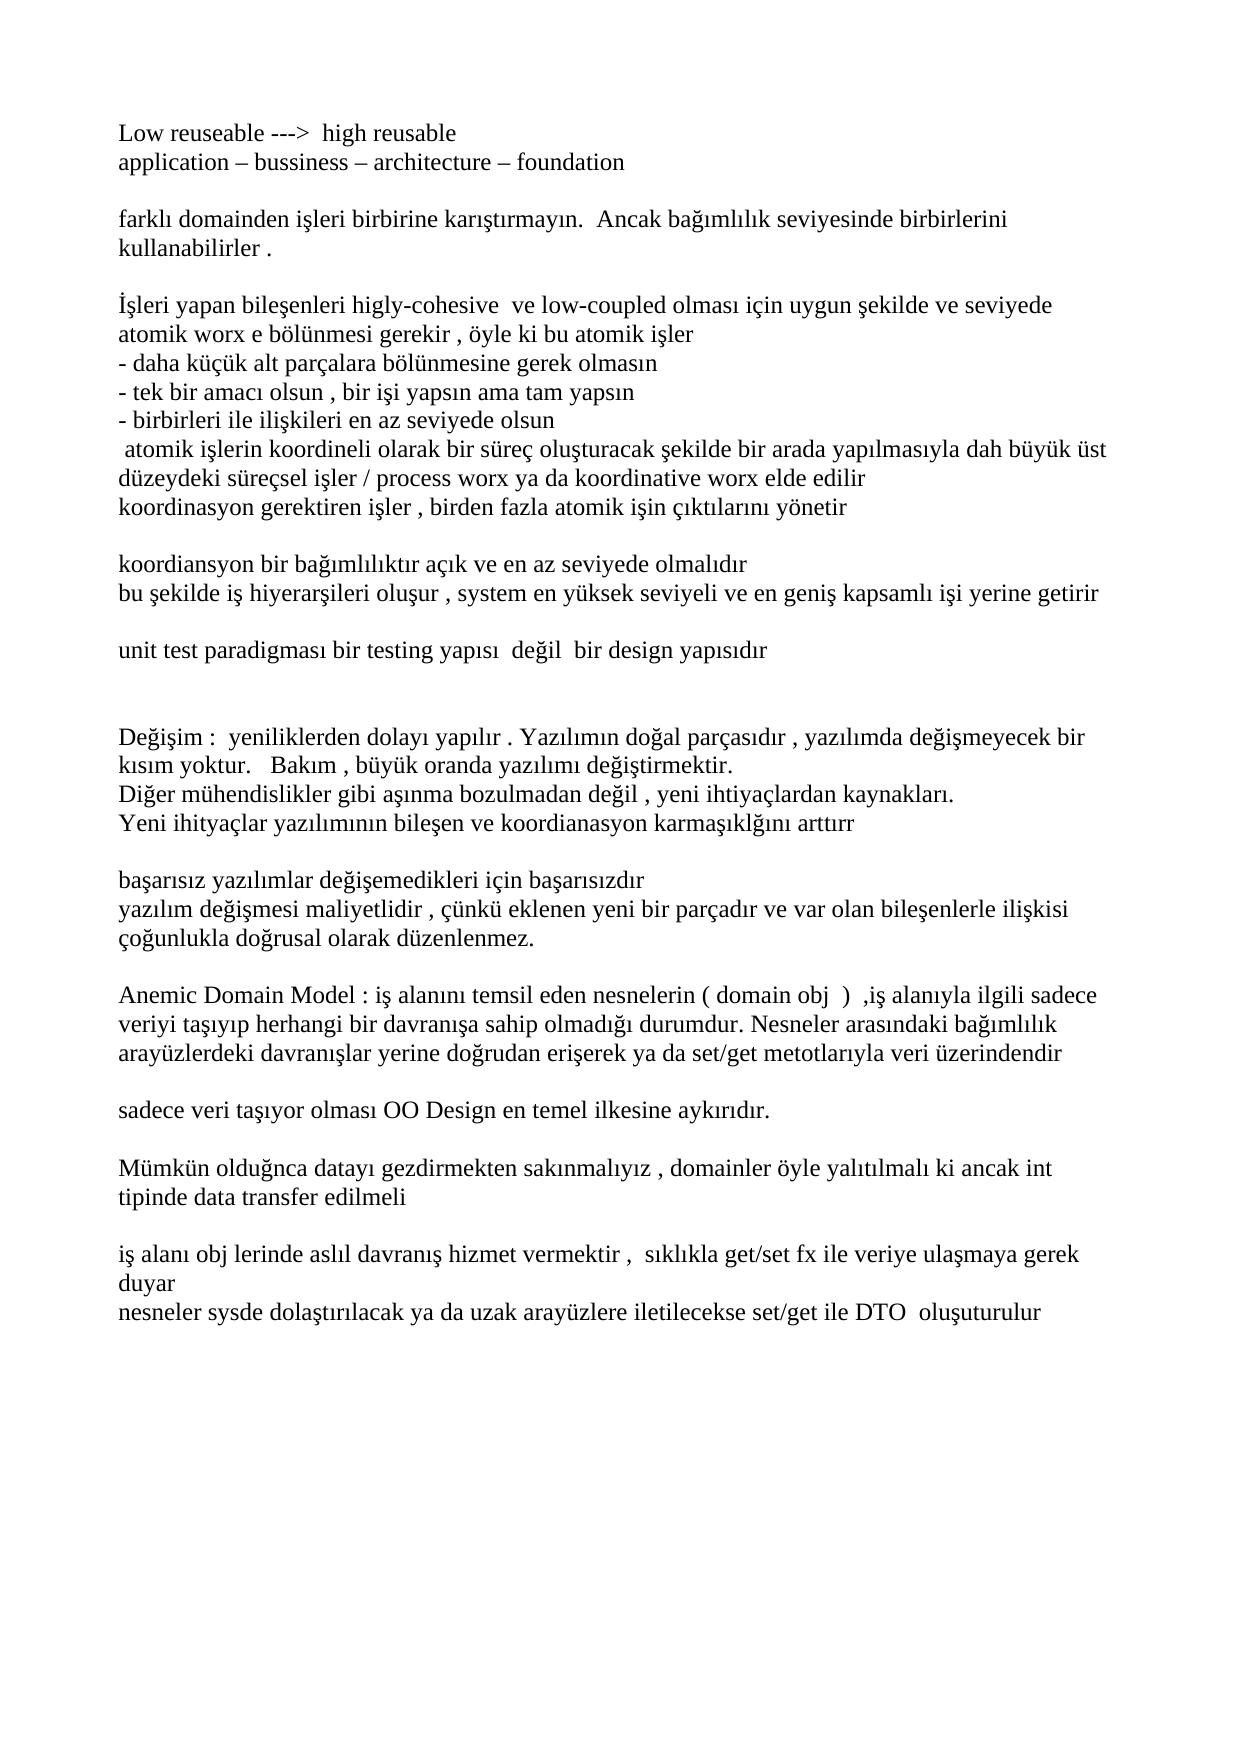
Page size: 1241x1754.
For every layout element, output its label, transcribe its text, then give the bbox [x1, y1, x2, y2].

text bu şekilde iş hiyerarşileri oluşur , system en yüksek seviyeli ve en geniş kapsamlı işi yerine getirir [118, 578, 1122, 607]
text - birbirleri ile ilişkileri en az seviyede olsun [118, 406, 1122, 434]
text koordinasyon gerektiren işler , birden fazla atomik işin çıktılarını yönetir [118, 492, 1122, 521]
text Anemic Domain Model : iş alanını temsil eden nesnelerin ( domain obj ) ,iş alanıyla ilgili sadece veriyi taşıyıp herhangi bir davranışa sahip olmadığı durumdur. Nesneler arasındaki bağımlılık arayüzlerdeki davranışlar yerine doğrudan erişerek ya da set/get metotlarıyla veri üzerindendir [118, 981, 1122, 1067]
text Yeni ihityaçlar yazılımının bileşen ve koordianasyon karmaşıklğını arttırr [118, 808, 1122, 837]
text Diğer mühendislikler gibi aşınma bozulmadan değil , yeni ihtiyaçlardan kaynakları. [118, 779, 1122, 808]
text atomik işlerin koordineli olarak bir süreç oluşturacak şekilde bir arada yapılmasıyla dah büyük üst düzeydeki süreçsel işler / process worx ya da koordinative worx elde edilir [118, 434, 1122, 492]
text - tek bir amacı olsun , bir işi yapsın ama tam yapsın [118, 377, 1122, 406]
text yazılım değişmesi maliyetlidir , çünkü eklenen yeni bir parçadır ve var olan bileşenlerle ilişkisi çoğunlukla doğrusal olarak düzenlenmez. [118, 894, 1122, 952]
text başarısız yazılımlar değişemedikleri için başarısızdır [118, 866, 1122, 894]
text koordiansyon bir bağımlılıktır açık ve en az seviyede olmalıdır [118, 549, 1122, 578]
text Mümkün olduğnca datayı gezdirmekten sakınmalıyız , domainler öyle yalıtılmalı ki ancak int tipinde data transfer edilmeli [118, 1153, 1122, 1211]
text farklı domainden işleri birbirine karıştırmayın. Ancak bağımlılık seviyesinde birbirlerini kullanabilirler . [118, 204, 1122, 262]
text sadece veri taşıyor olması OO Design en temel ilkesine aykırıdır. [118, 1096, 1122, 1124]
text application – bussiness – architecture – foundation [118, 147, 1122, 176]
text nesneler sysde dolaştırılacak ya da uzak arayüzlere iletilecekse set/get ile DTO oluşuturulur [118, 1297, 1122, 1326]
text - daha küçük alt parçalara bölünmesine gerek olmasın [118, 348, 1122, 377]
text Değişim : yeniliklerden dolayı yapılır . Yazılımın doğal parçasıdır , yazılımda değişmeyecek bir kısım yoktur. Bakım , büyük oranda yazılımı değiştirmektir. [118, 722, 1122, 779]
text İşleri yapan bileşenleri higly-cohesive ve low-coupled olması için uygun şekilde ve seviyede atomik worx e bölünmesi gerekir , öyle ki bu atomik işler [118, 291, 1122, 348]
text iş alanı obj lerinde aslıl davranış hizmet vermektir , sıklıkla get/set fx ile veriye ulaşmaya gerek duyar [118, 1239, 1122, 1297]
text Low reuseable ---> high reusable [118, 118, 1122, 147]
text unit test paradigması bir testing yapısı değil bir design yapısıdır [118, 636, 1122, 664]
